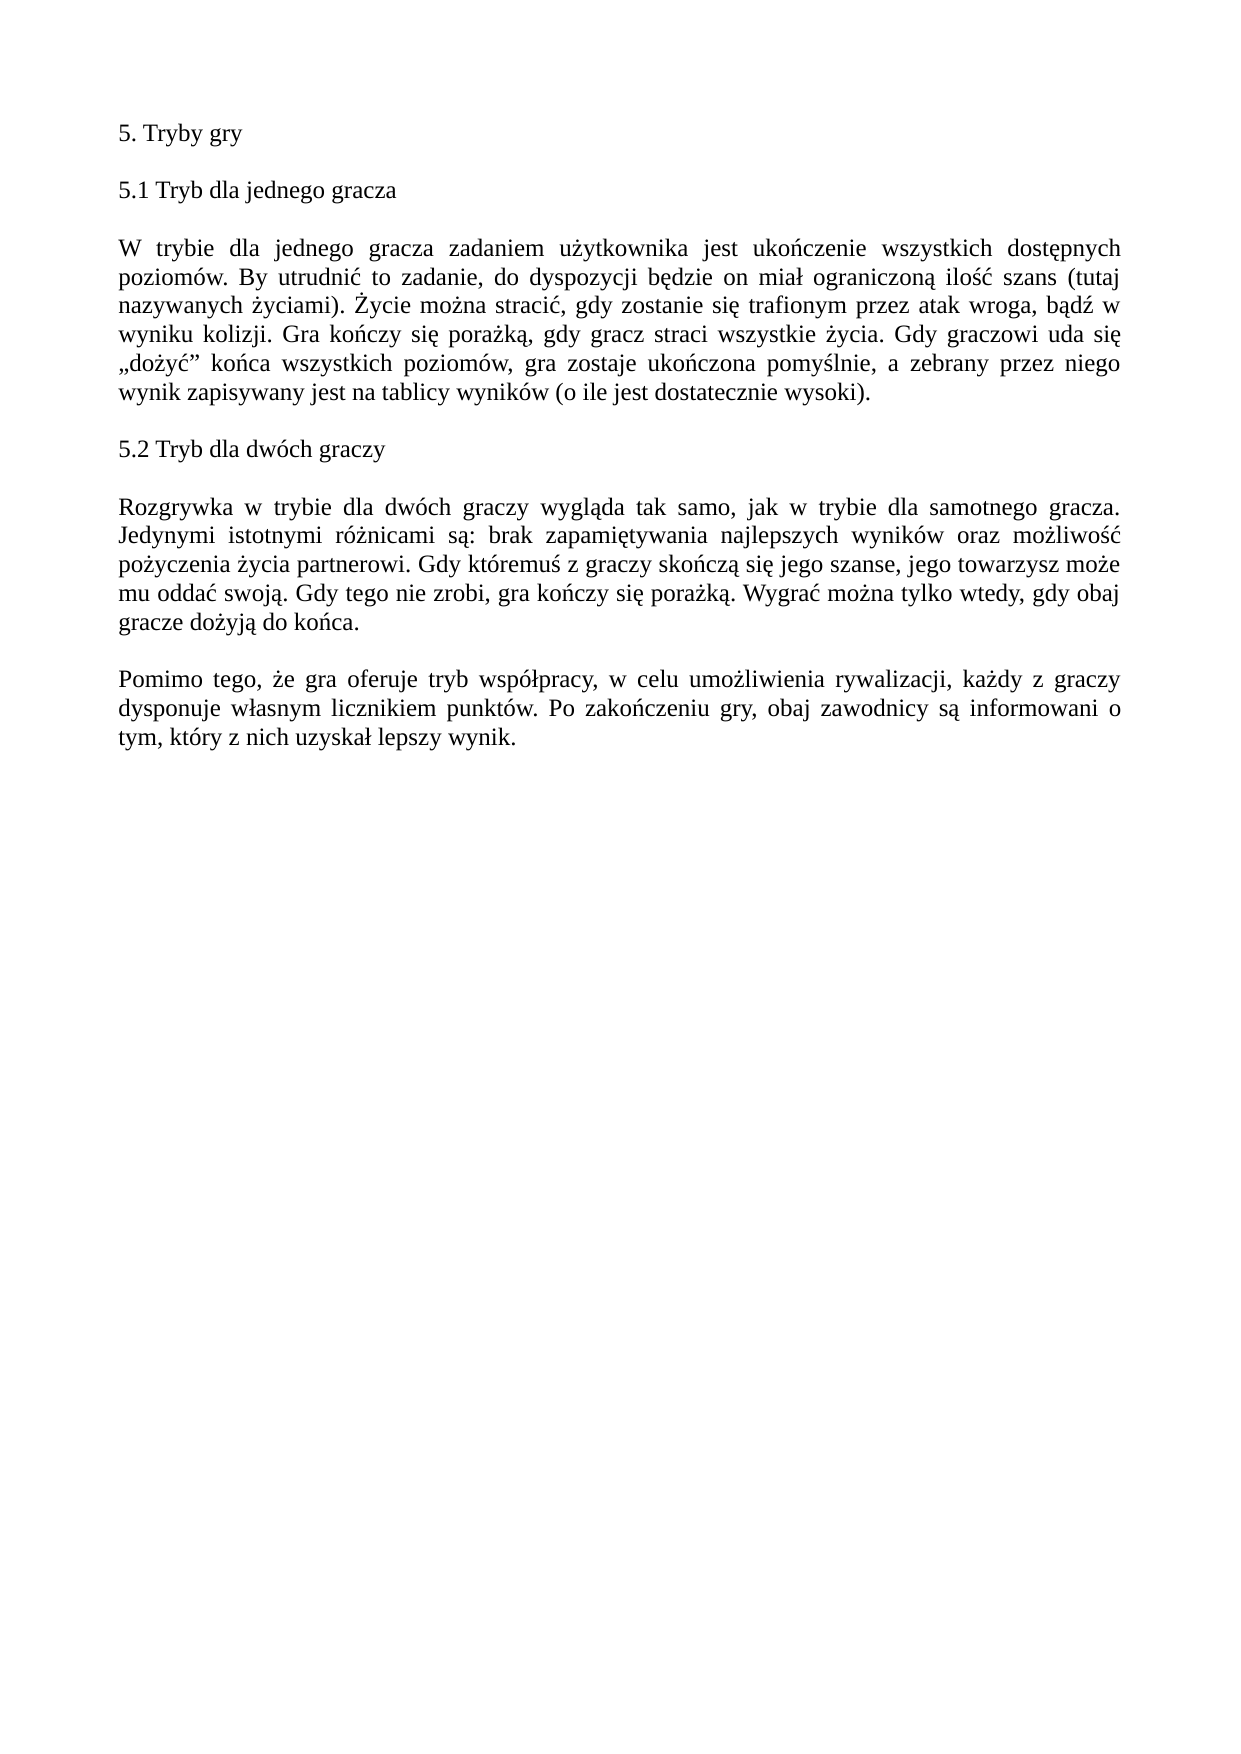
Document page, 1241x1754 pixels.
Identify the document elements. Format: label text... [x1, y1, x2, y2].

text Rozgrywka w trybie dla dwóch graczy wygląda tak samo, jak w trybie dla samotnego gracza. Jedynymi istotnymi różnicami są: brak zapamiętywania najlepszych wyników oraz możliwość pożyczenia życia partnerowi. Gdy któremuś z graczy skończą się jego szanse, jego towarzysz może mu oddać swoją. Gdy tego nie zrobi, gra kończy się porażką. Wygrać można tylko wtedy, gdy obaj gracze dożyją do końca. [118, 492, 1122, 636]
text 5.2 Tryb dla dwóch graczy [118, 434, 1122, 463]
text W trybie dla jednego gracza zadaniem użytkownika jest ukończenie wszystkich dostępnych poziomów. By utrudnić to zadanie, do dyspozycji będzie on miał ograniczoną ilość szans (tutaj nazywanych życiami). Życie można stracić, gdy zostanie się trafionym przez atak wroga, bądź w wyniku kolizji. Gra kończy się porażką, gdy gracz straci wszystkie życia. Gdy graczowi uda się „dożyć” końca wszystkich poziomów, gra zostaje ukończona pomyślnie, a zebrany przez niego wynik zapisywany jest na tablicy wyników (o ile jest dostatecznie wysoki). [118, 233, 1122, 406]
text 5. Tryby gry [118, 118, 1122, 147]
text 5.1 Tryb dla jednego gracza [118, 176, 1122, 204]
text Pomimo tego, że gra oferuje tryb współpracy, w celu umożliwienia rywalizacji, każdy z graczy dysponuje własnym licznikiem punktów. Po zakończeniu gry, obaj zawodnicy są informowani o tym, który z nich uzyskał lepszy wynik. [118, 664, 1122, 751]
